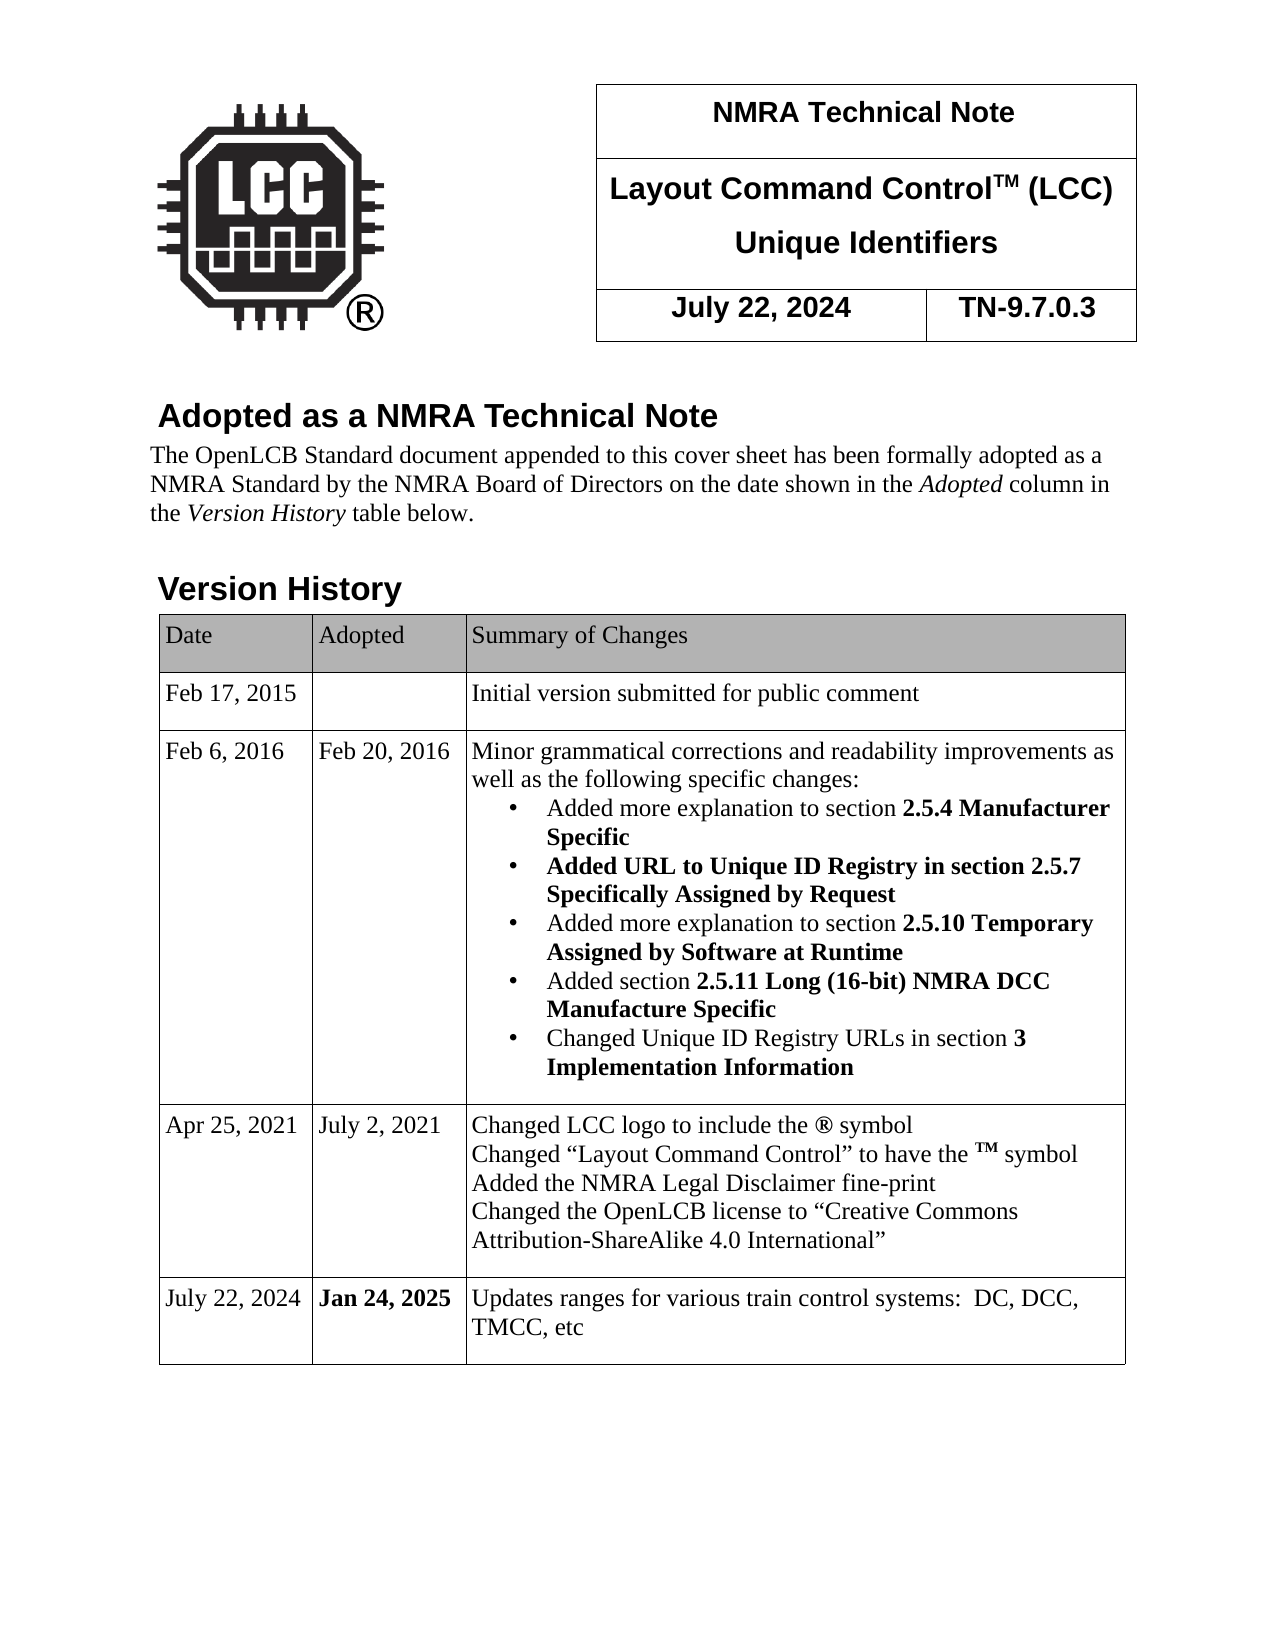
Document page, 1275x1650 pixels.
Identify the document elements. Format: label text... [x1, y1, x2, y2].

table_cell Updates ranges for various train control systems: DC, DCC, TMCC, etc [467, 1278, 1125, 1364]
text The OpenLCB Standard document appended to this cover sheet has been formally adopted as a NMRA Standard by the NMRA Board of Directors on the date shown in the Adopted column in the Version History table below. [150, 440, 1125, 527]
subtitle Adopted as a NMRA Technical Note [112, 396, 1125, 434]
table_header Adopted [313, 615, 466, 672]
subtitle Version History [112, 569, 1125, 608]
table_cell Initial version submitted for public comment [467, 673, 1125, 730]
table_cell Feb 17, 2015 [160, 673, 312, 730]
table_cell July 2, 2021 [313, 1105, 466, 1277]
table_cell Feb 6, 2016 [160, 731, 312, 1104]
table_header Summary of Changes [467, 615, 1125, 672]
picture [138, 85, 405, 347]
table_header Date [160, 615, 312, 672]
table_cell Changed LCC logo to include the ® symbol Changed “Layout Command Control” to have the TM symbol Added the NMRA Legal Disclaimer fine-print Changed the OpenLCB license to “Creative Commons Attribution-ShareAlike 4.0 International” [467, 1105, 1125, 1277]
table_cell July 22, 2024 [160, 1278, 312, 1364]
table_cell Feb 20, 2016 [313, 731, 466, 1104]
table_cell Minor grammatical corrections and readability improvements as well as the following specific changes: Added more explanation to section 2.5.4 Manufacturer Specific Added URL to Unique ID Registry in section 2.5.7 Specifically Assigned by Request Added more explanation to section 2.5.10 Temporary Assigned by Software at Runtime Added section 2.5.11 Long (16-bit) NMRA DCC Manufacture Specific Changed Unique ID Registry URLs in section 3 Implementation Information [467, 731, 1125, 1104]
table_cell Jan 24, 2025 [313, 1278, 466, 1364]
table_cell [313, 673, 466, 730]
table_cell Apr 25, 2021 [160, 1105, 312, 1277]
